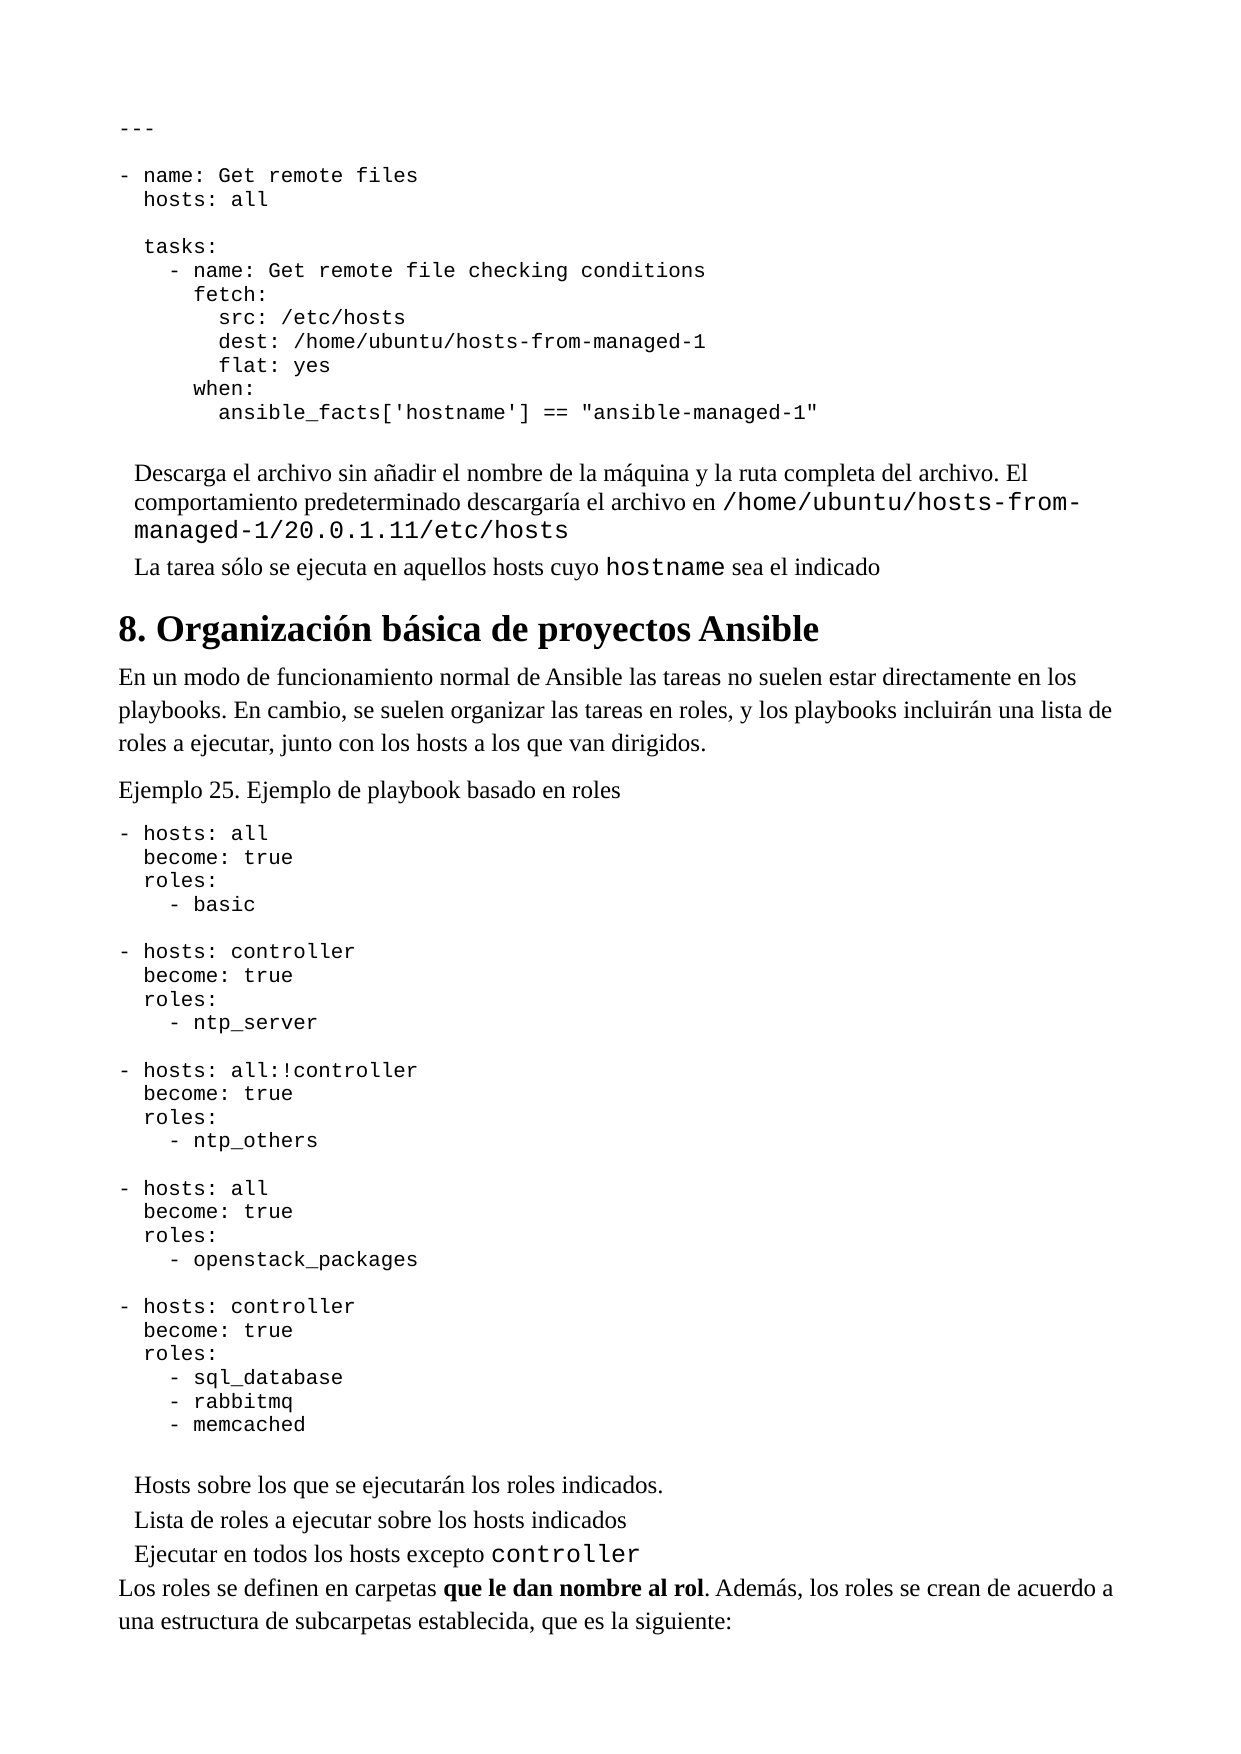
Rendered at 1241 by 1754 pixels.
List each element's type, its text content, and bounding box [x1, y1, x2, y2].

text roles: [118, 989, 1122, 1012]
text tasks: [118, 236, 1122, 260]
text - name: Get remote file checking conditions [118, 260, 1122, 284]
table_header Descarga el archivo sin añadir el nombre de la máquina y la ruta completa del archivo. El comportamiento predeterminado descargaría el archivo en /home/ubuntu/hosts-from-managed-1/20.0.1.11/etc/hosts [131, 455, 1122, 549]
subtitle 8. Organización básica de proyectos Ansible [118, 606, 1122, 649]
text Los roles se definen en carpetas que le dan nombre al rol. Además, los roles se crean de acuerdo a una estructura de subcarpetas establecida, que es la siguiente: [118, 1573, 1122, 1635]
text roles: [118, 1225, 1122, 1249]
text - hosts: controller [118, 1296, 1122, 1320]
text - sql_database [118, 1367, 1122, 1391]
table_cell [118, 1537, 131, 1573]
text src: /etc/hosts [118, 307, 1122, 331]
text when: [118, 378, 1122, 402]
text - hosts: controller [118, 941, 1122, 965]
text become: true [118, 1083, 1122, 1107]
text --- [118, 118, 1122, 142]
text - rabbitmq [118, 1391, 1122, 1414]
text become: true [118, 1320, 1122, 1343]
text become: true [118, 1201, 1122, 1225]
text dest: /home/ubuntu/hosts-from-managed-1 [118, 331, 1122, 354]
text Ejemplo 25. Ejemplo de playbook basado en roles [118, 776, 1122, 804]
text - hosts: all [118, 823, 1122, 847]
text - hosts: all [118, 1178, 1122, 1201]
table_header [118, 1468, 131, 1502]
text En un modo de funcionamiento normal de Ansible las tareas no suelen estar directamente en los playbooks. En cambio, se suelen organizar las tareas en roles, y los playbooks incluirán una lista de roles a ejecutar, junto con los hosts a los que van dirigidos. [118, 662, 1122, 757]
text fetch: [118, 284, 1122, 307]
text - ntp_server [118, 1012, 1122, 1036]
table_header [118, 455, 131, 549]
text - name: Get remote files [118, 165, 1122, 189]
text ansible_facts['hostname'] == "ansible-managed-1" [118, 402, 1122, 426]
table_cell La tarea sólo se ejecuta en aquellos hosts cuyo hostname sea el indicado [131, 549, 1122, 585]
text - basic [118, 894, 1122, 918]
text roles: [118, 870, 1122, 894]
table_cell Ejecutar en todos los hosts excepto controller [131, 1537, 674, 1573]
text become: true [118, 847, 1122, 870]
text - openstack_packages [118, 1249, 1122, 1272]
table_cell [118, 549, 131, 585]
text roles: [118, 1107, 1122, 1131]
table_header Hosts sobre los que se ejecutarán los roles indicados. [131, 1468, 674, 1502]
text become: true [118, 965, 1122, 989]
table_cell [118, 1502, 131, 1537]
text - ntp_others [118, 1131, 1122, 1154]
text - hosts: all:!controller [118, 1059, 1122, 1083]
text flat: yes [118, 354, 1122, 378]
table_cell Lista de roles a ejecutar sobre los hosts indicados [131, 1502, 674, 1537]
text - memcached [118, 1414, 1122, 1438]
text roles: [118, 1343, 1122, 1367]
text hosts: all [118, 189, 1122, 213]
